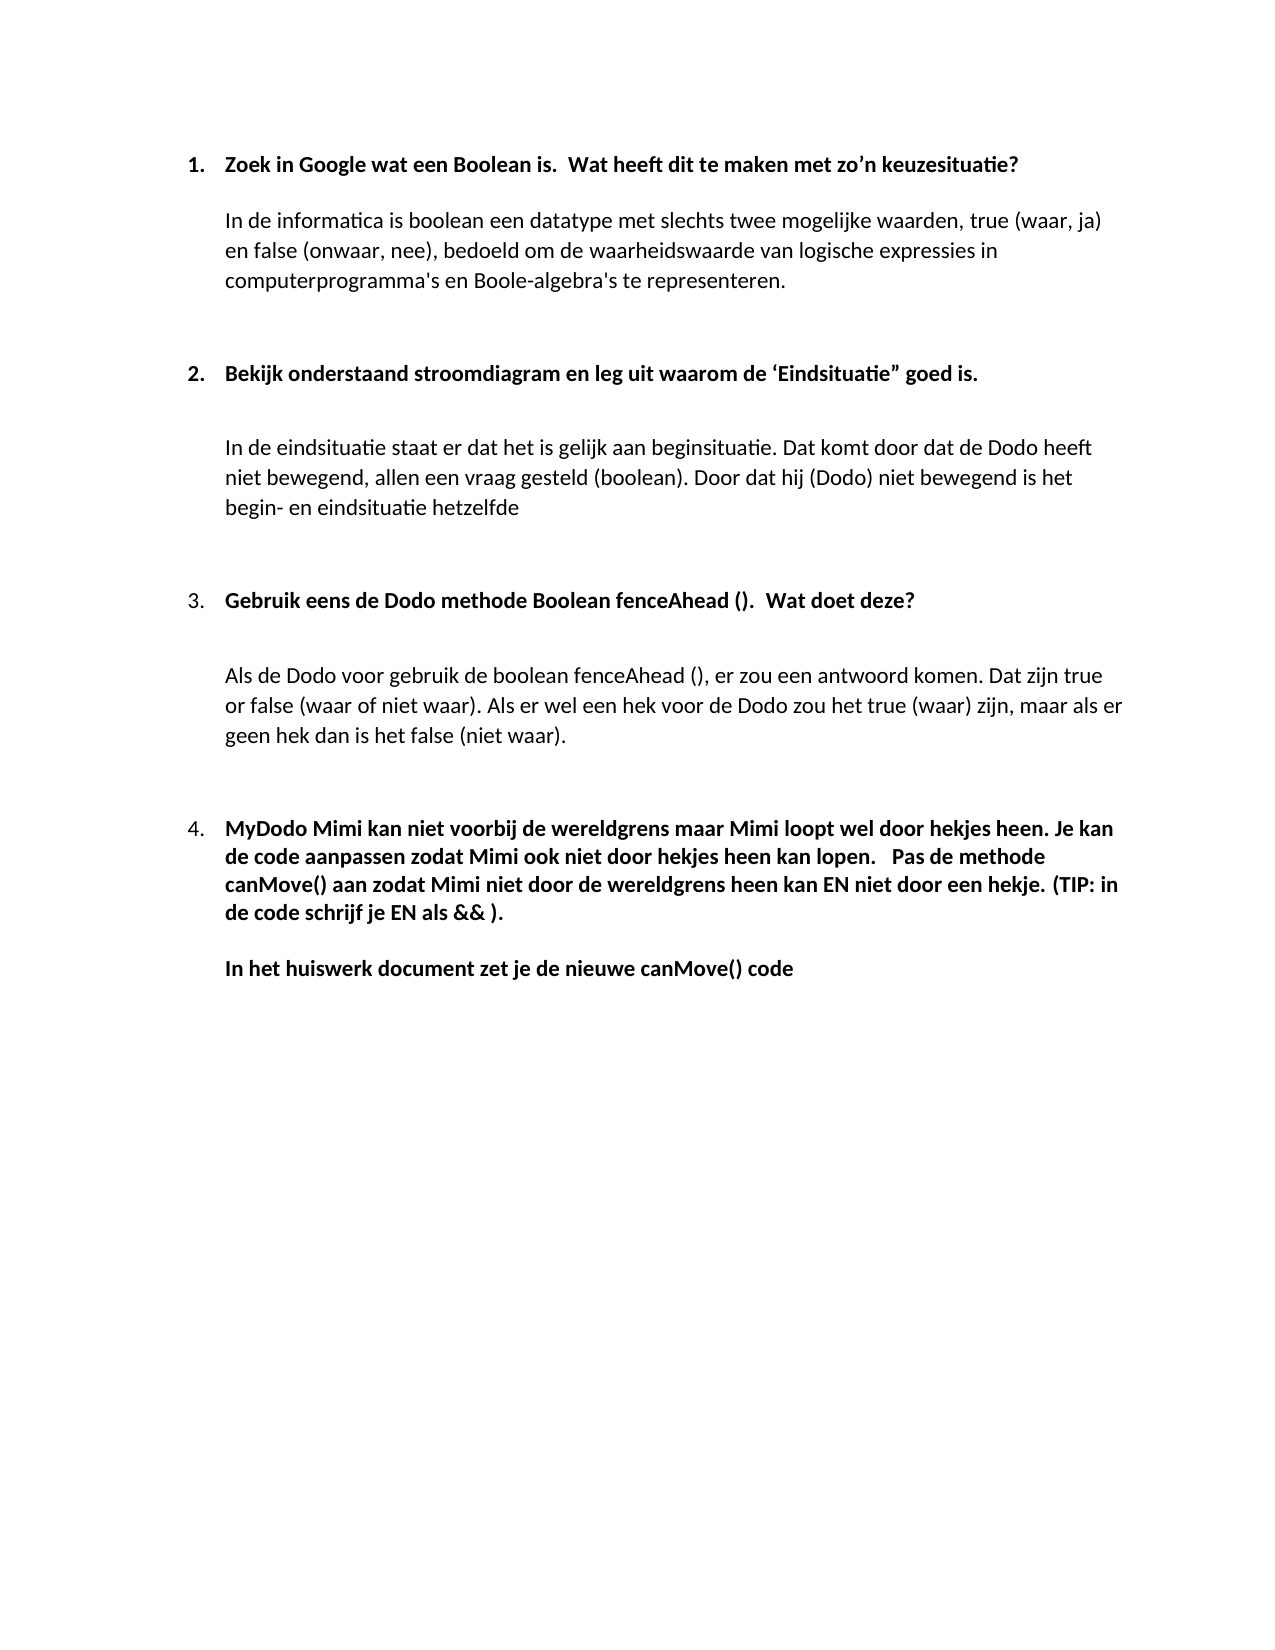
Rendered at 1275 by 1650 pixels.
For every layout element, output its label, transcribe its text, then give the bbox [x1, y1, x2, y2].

list Bekijk onderstaand stroomdiagram en leg uit waarom de ‘Eindsituatie” goed is. [187, 359, 1125, 387]
text In het huiswerk document zet je de nieuwe canMove() code [150, 954, 1125, 982]
list MyDodo Mimi kan niet voorbij de wereldgrens maar Mimi loopt wel door hekjes heen. Je kan de code aanpassen zodat Mimi ook niet door hekjes heen kan lopen. Pas de methode canMove() aan zodat Mimi niet door de wereldgrens heen kan EN niet door een hekje. (TIP: in de code schrijf je EN als && ). [187, 814, 1125, 926]
text Als de Dodo voor gebruik de boolean fenceAhead (), er zou een antwoord komen. Dat zijn true or false (waar of niet waar). Als er wel een hek voor de Dodo zou het true (waar) zijn, maar als er geen hek dan is het false (niet waar). [225, 661, 1125, 749]
list Gebruik eens de Dodo methode Boolean fenceAhead (). Wat doet deze? [187, 586, 1125, 614]
list Zoek in Google wat een Boolean is. Wat heeft dit te maken met zo’n keuzesituatie? [187, 150, 1125, 178]
text In de eindsituatie staat er dat het is gelijk aan beginsituatie. Dat komt door dat de Dodo heeft niet bewegend, allen een vraag gesteld (boolean). Door dat hij (Dodo) niet bewegend is het begin- en eindsituatie hetzelfde [225, 433, 1125, 521]
text In de informatica is boolean een datatype met slechts twee mogelijke waarden, true (waar, ja) en false (onwaar, nee), bedoeld om de waarheidswaarde van logische expressies in computerprogramma's en Boole-algebra's te representeren. [225, 206, 1125, 294]
